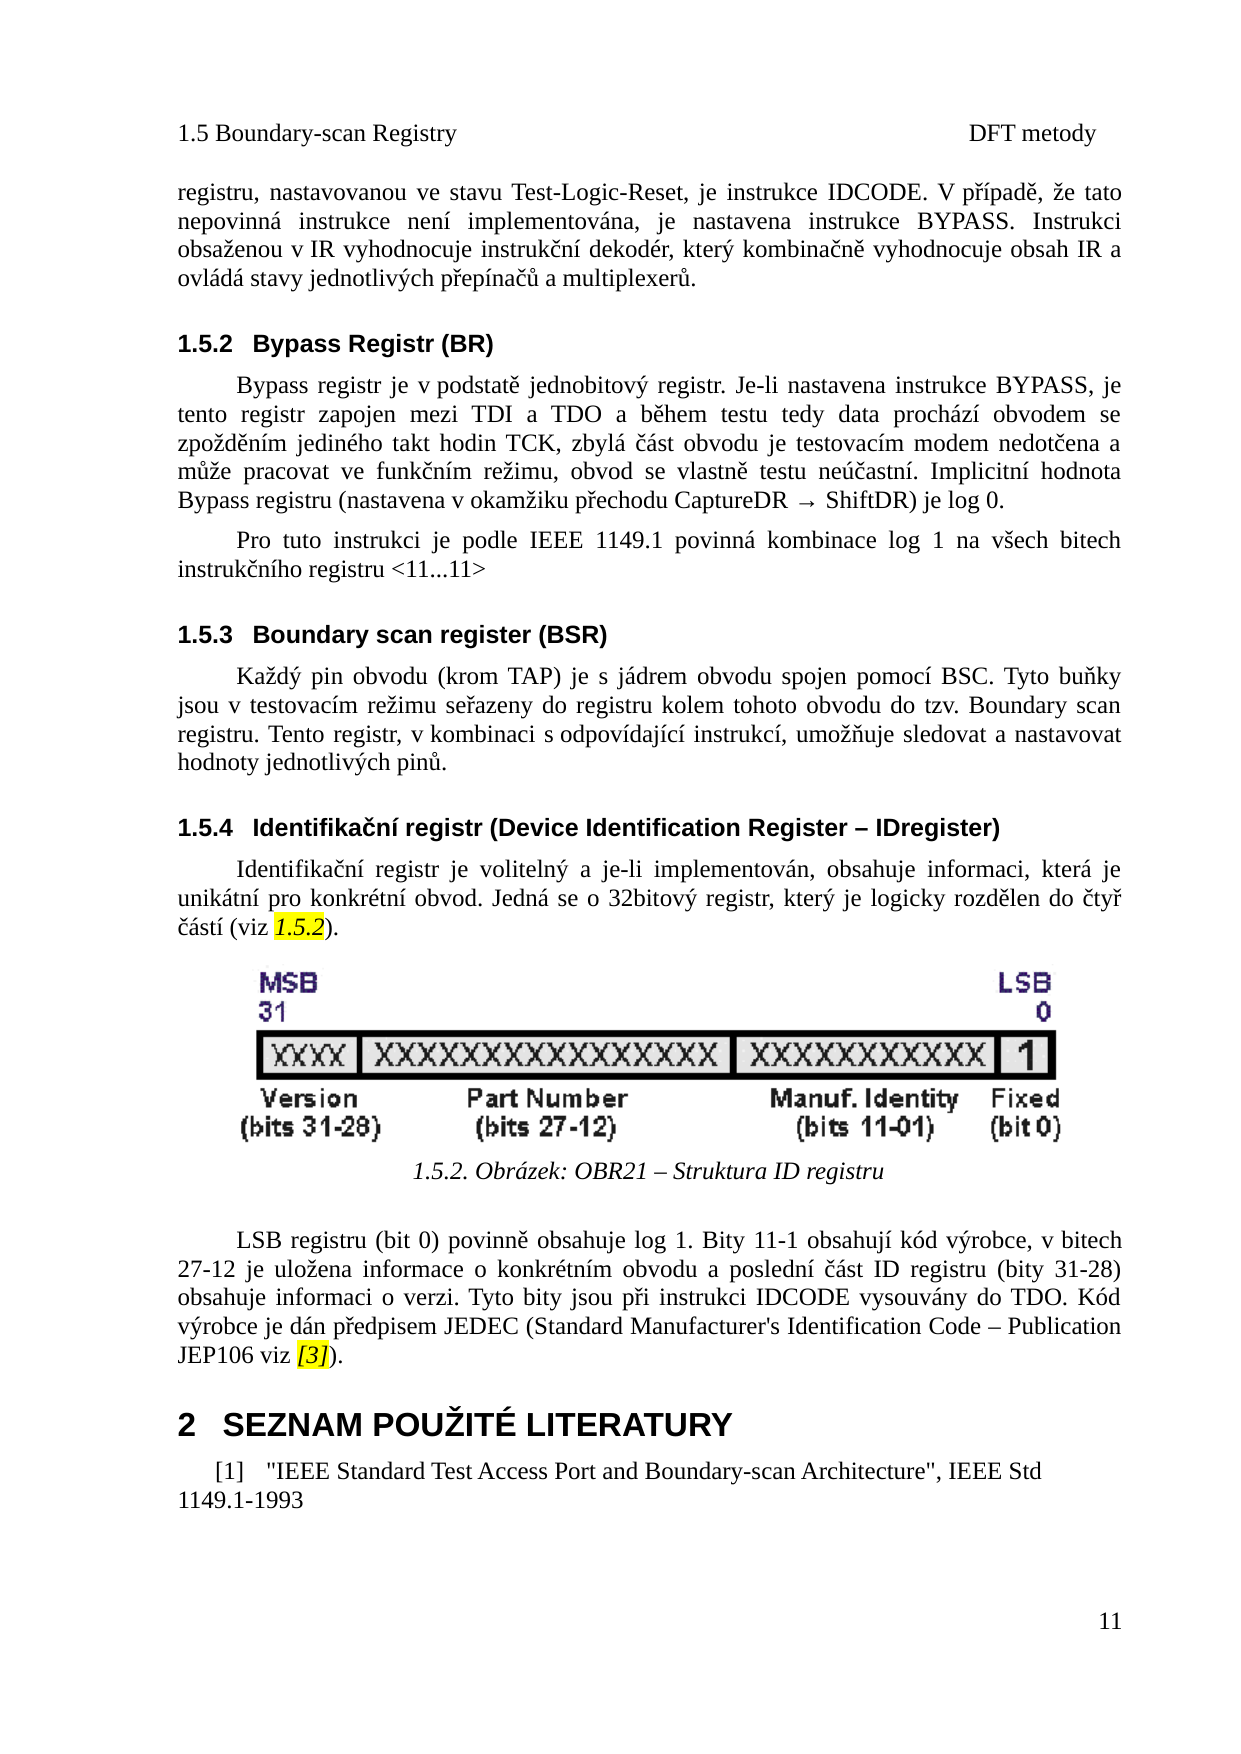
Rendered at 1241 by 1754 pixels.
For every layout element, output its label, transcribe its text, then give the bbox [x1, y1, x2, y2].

subtitle Identifikační registr (Device Identification Register – IDregister) [177, 813, 1122, 842]
text registru, nastavovanou ve stavu Test-Logic-Reset, je instrukce IDCODE. V případě, že tato nepovinná instrukce není implementována, je nastavena instrukce BYPASS. Instrukci obsaženou v IR vyhodnocuje instrukční dekodér, který kombinačně vyhodnocuje obsah IR a ovládá stavy jednotlivých přepínačů a multiplexerů. [177, 177, 1122, 292]
text Identifikační registr je volitelný a je-li implementován, obsahuje informaci, která je unikátní pro konkrétní obvod. Jedná se o 32bitový registr, který je logicky rozdělen do čtyř částí (viz 1.5.2. Obrázek). [177, 854, 1122, 940]
text 1.5.2. Obrázek: OBR21 – Struktura ID registru [230, 1156, 1069, 1184]
picture [229, 964, 1070, 1156]
text Pro tuto instrukci je podle IEEE 1149.1 povinná kombinace log 1 na všech bitech instrukčního registru <11...11> [177, 526, 1122, 583]
subtitle Bypass Registr (BR) [177, 329, 1122, 358]
text LSB registru (bit 0) povinně obsahuje log 1. Bity 11-1 obsahují kód výrobce, v bitech 27-12 je uložena informace o konkrétním obvodu a poslední část ID registru (bity 31-28) obsahuje informaci o verzi. Tyto bity jsou při instrukci IDCODE vysouvány do TDO. Kód výrobce je dán předpisem JEDEC (Standard Manufacturer's Identification Code – Publication JEP106 viz [3]). [177, 1225, 1122, 1369]
text Každý pin obvodu (krom TAP) je s jádrem obvodu spojen pomocí BSC. Tyto buňky jsou v testovacím režimu seřazeny do registru kolem tohoto obvodu do tzv. Boundary scan registru. Tento registr, v kombinaci s odpovídající instrukcí, umožňuje sledovat a nastavovat hodnoty jednotlivých pinů. [177, 661, 1122, 776]
subtitle SEZNAM POUŽITÉ LITERATURY [177, 1406, 1122, 1444]
subtitle Boundary scan register (BSR) [177, 620, 1122, 649]
list "IEEE Standard Test Access Port and Boundary-scan Architecture", IEEE Std 1149.1-1993 [177, 1456, 1122, 1514]
text Bypass registr je v podstatě jednobitový registr. Je-li nastavena instrukce BYPASS, je tento registr zapojen mezi TDI a TDO a během testu tedy data prochází obvodem se zpožděním jediného takt hodin TCK, zbylá část obvodu je testovacím modem nedotčena a může pracovat ve funkčním režimu, obvod se vlastně testu neúčastní. Implicitní hodnota Bypass registru (nastavena v okamžiku přechodu CaptureDR → ShiftDR) je log 0. [177, 370, 1122, 514]
